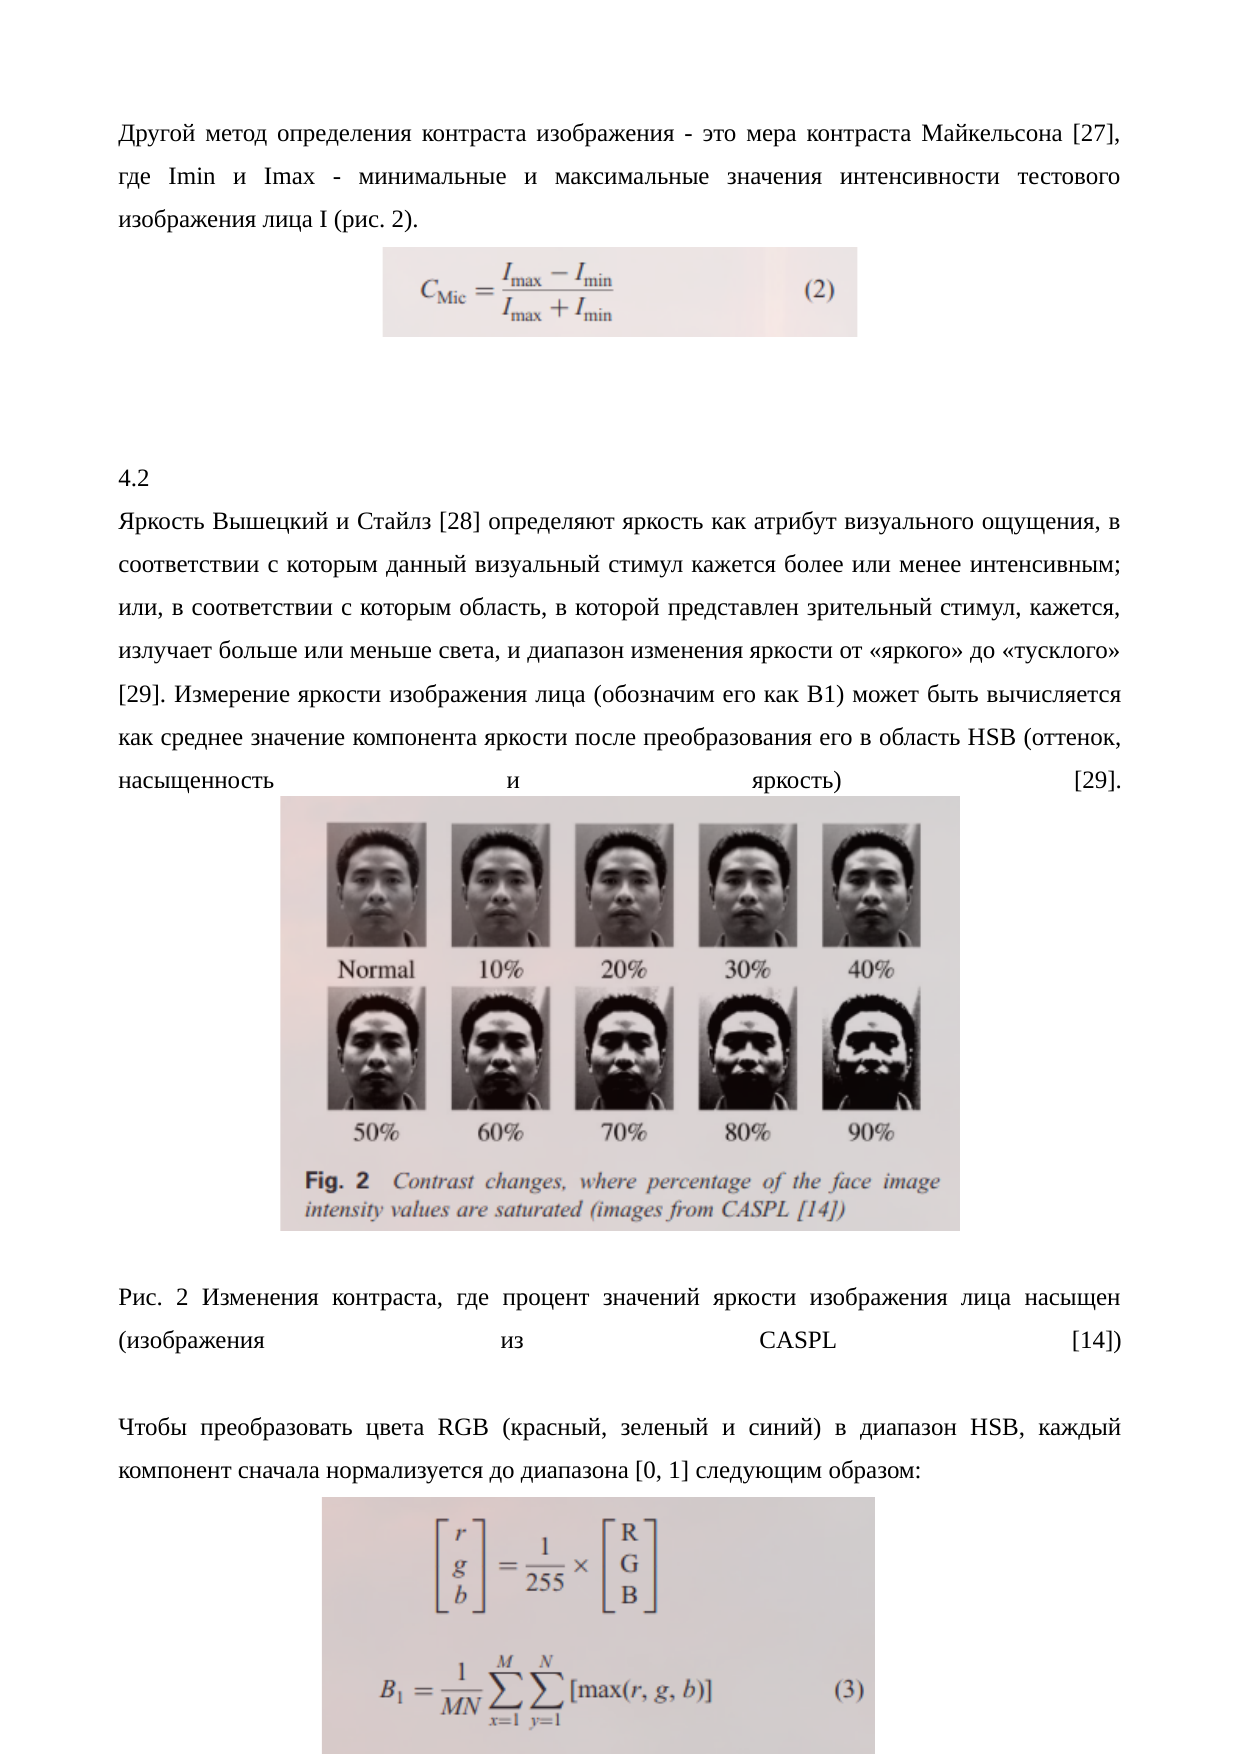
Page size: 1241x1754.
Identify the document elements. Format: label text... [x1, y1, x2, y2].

text Другой метод определения контраста изображения - это мера контраста Майкельсона [27], где Imin и Imax - минимальные и максимальные значения интенсивности тестового изображения лица I (рис. 2). [118, 118, 1122, 233]
text Рис. 2 Изменения контраста, где процент значений яркости изображения лица насыщен (изображения из CASPL [14]) Чтобы преобразовать цвета RGB (красный, зеленый и синий) в диапазон HSB, каждый компонент сначала нормализуется до диапазона [0, 1] следующим образом: [118, 1239, 1122, 1484]
picture [382, 247, 858, 337]
picture [280, 796, 960, 1231]
text Яркость Вышецкий и Стайлз [28] определяют яркость как атрибут визуального ощущения, в соответствии с которым данный визуальный стимул кажется более или менее интенсивным; или, в соответствии с которым область, в которой представлен зрительный стимул, кажется, излучает больше или меньше света, и диапазон изменения яркости от «яркого» до «тусклого» [29]. Измерение яркости изображения лица (обозначим его как B1) может быть вычисляется как среднее значение компонента яркости после преобразования его в область HSB (оттенок, насыщенность и яркость) [29]. [118, 506, 1122, 837]
text 4.2 [118, 463, 1122, 492]
picture [321, 1497, 875, 1754]
